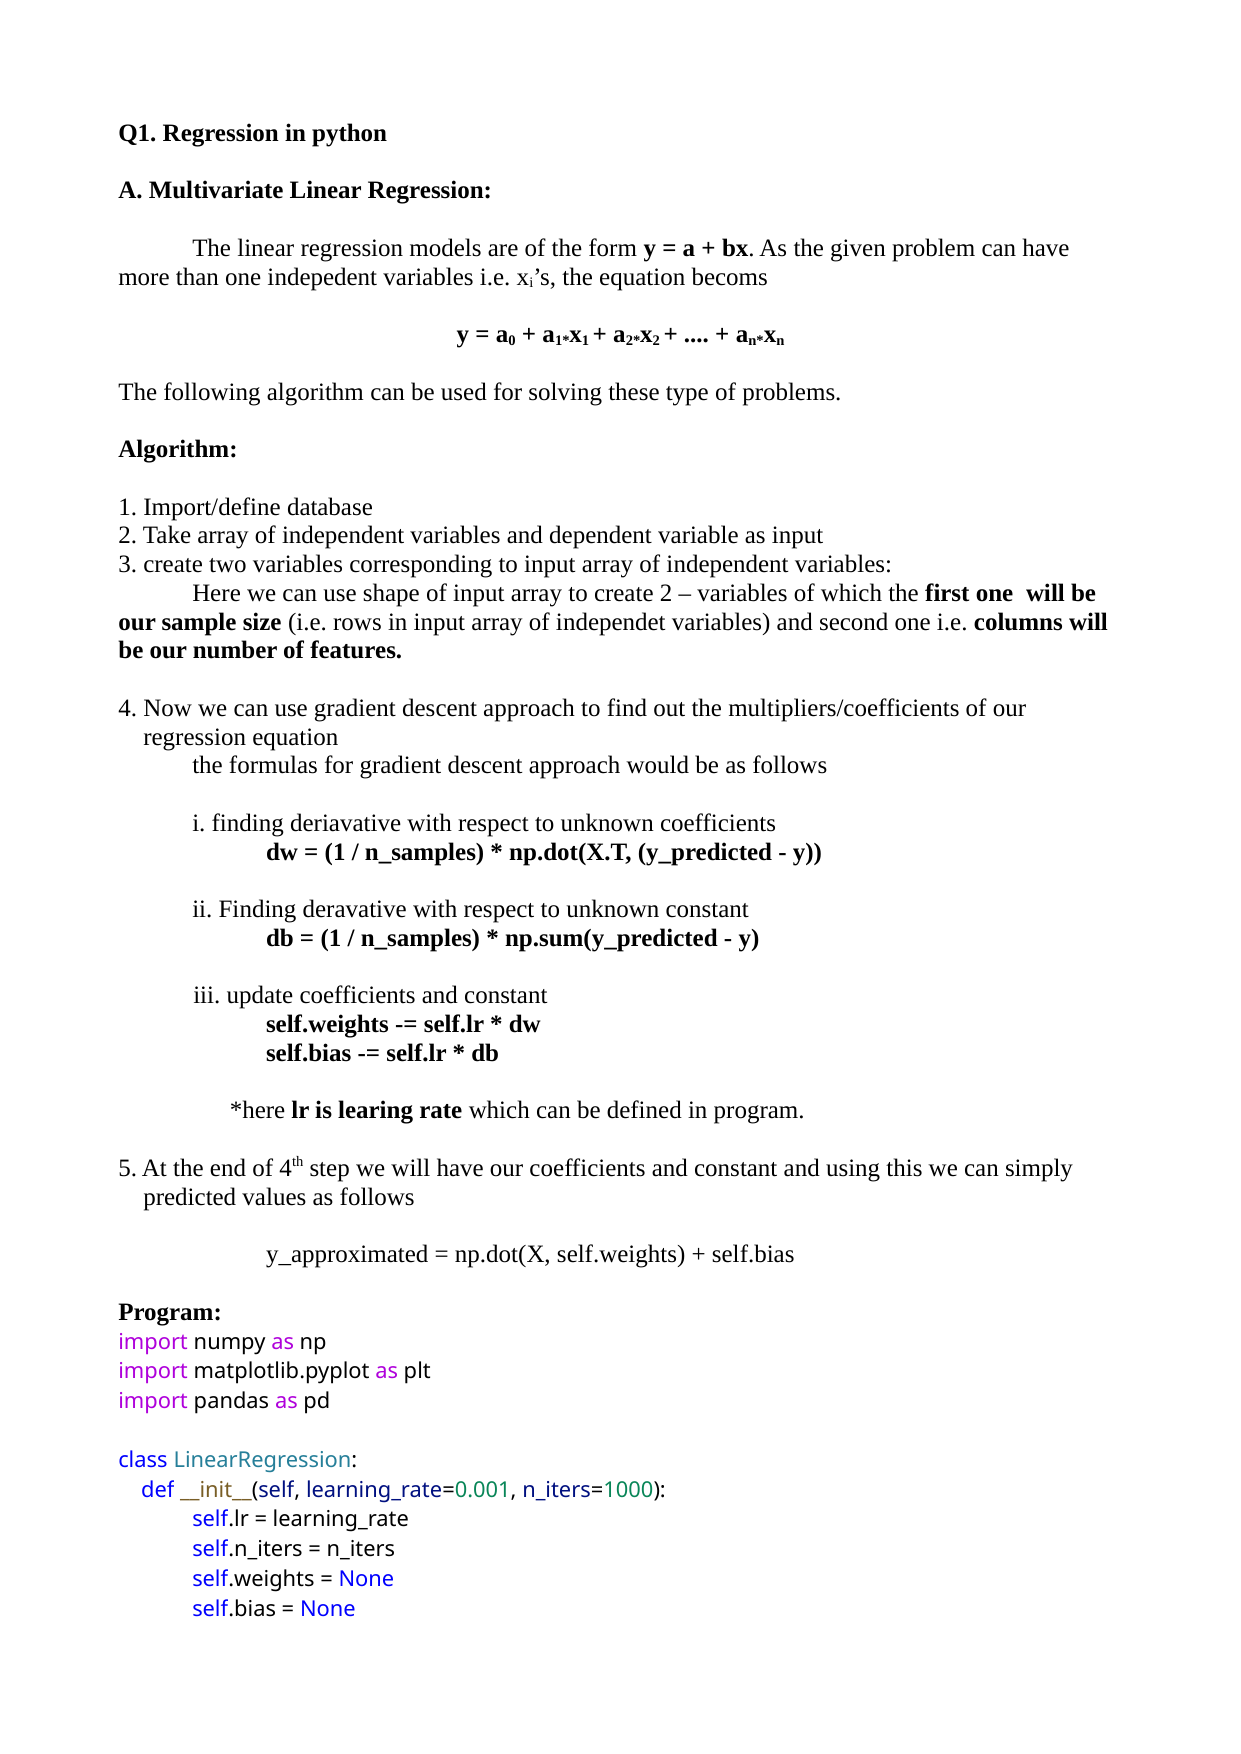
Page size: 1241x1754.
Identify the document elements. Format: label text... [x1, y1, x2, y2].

text Program: [118, 1297, 1122, 1326]
text import numpy as np [118, 1326, 1122, 1355]
text Algorithm: [118, 434, 1122, 463]
text self.bias -= self.lr * db [118, 1038, 1122, 1067]
text i. finding deriavative with respect to unknown coefficients [118, 808, 1122, 837]
text Q1. Regression in python [118, 118, 1122, 147]
text The linear regression models are of the form y = a + bx. As the given problem can have more than one indepedent variables i.e. xi’s, the equation becoms [118, 233, 1122, 291]
text class LinearRegression: [118, 1444, 1122, 1473]
text 4. Now we can use gradient descent approach to find out the multipliers/coefficients of our [118, 693, 1122, 722]
text import pandas as pd [118, 1385, 1122, 1415]
text the formulas for gradient descent approach would be as follows [118, 751, 1122, 779]
text 5. At the end of 4th step we will have our coefficients and constant and using this we can simply [118, 1153, 1122, 1182]
text 2. Take array of independent variables and dependent variable as input [118, 521, 1122, 549]
text y = a0 + a1*x1 + a2*x2 + .... + an*xn [118, 319, 1122, 348]
text self.bias = None [118, 1593, 1122, 1622]
text 1. Import/define database [118, 492, 1122, 521]
text dw = (1 / n_samples) * np.dot(X.T, (y_predicted - y)) [118, 837, 1122, 866]
text *here lr is learing rate which can be defined in program. [118, 1096, 1122, 1124]
text y_approximated = np.dot(X, self.weights) + self.bias [118, 1239, 1122, 1268]
text db = (1 / n_samples) * np.sum(y_predicted - y) [118, 923, 1122, 952]
text regression equation [118, 722, 1122, 751]
text self.weights = None [118, 1563, 1122, 1593]
text predicted values as follows [118, 1182, 1122, 1211]
text The following algorithm can be used for solving these type of problems. [118, 377, 1122, 406]
text iii. update coefficients and constant [118, 981, 1122, 1009]
text self.lr = learning_rate [118, 1503, 1122, 1533]
text A. Multivariate Linear Regression: [118, 176, 1122, 204]
text self.weights -= self.lr * dw [118, 1009, 1122, 1038]
text Here we can use shape of input array to create 2 – variables of which the first one will be our sample size (i.e. rows in input array of independet variables) and second one i.e. columns will be our number of features. [118, 578, 1122, 664]
text def __init__(self, learning_rate=0.001, n_iters=1000): [118, 1473, 1122, 1503]
text ii. Finding deravative with respect to unknown constant [118, 894, 1122, 923]
text import matplotlib.pyplot as plt [118, 1355, 1122, 1385]
text self.n_iters = n_iters [118, 1533, 1122, 1563]
text 3. create two variables corresponding to input array of independent variables: [118, 549, 1122, 578]
